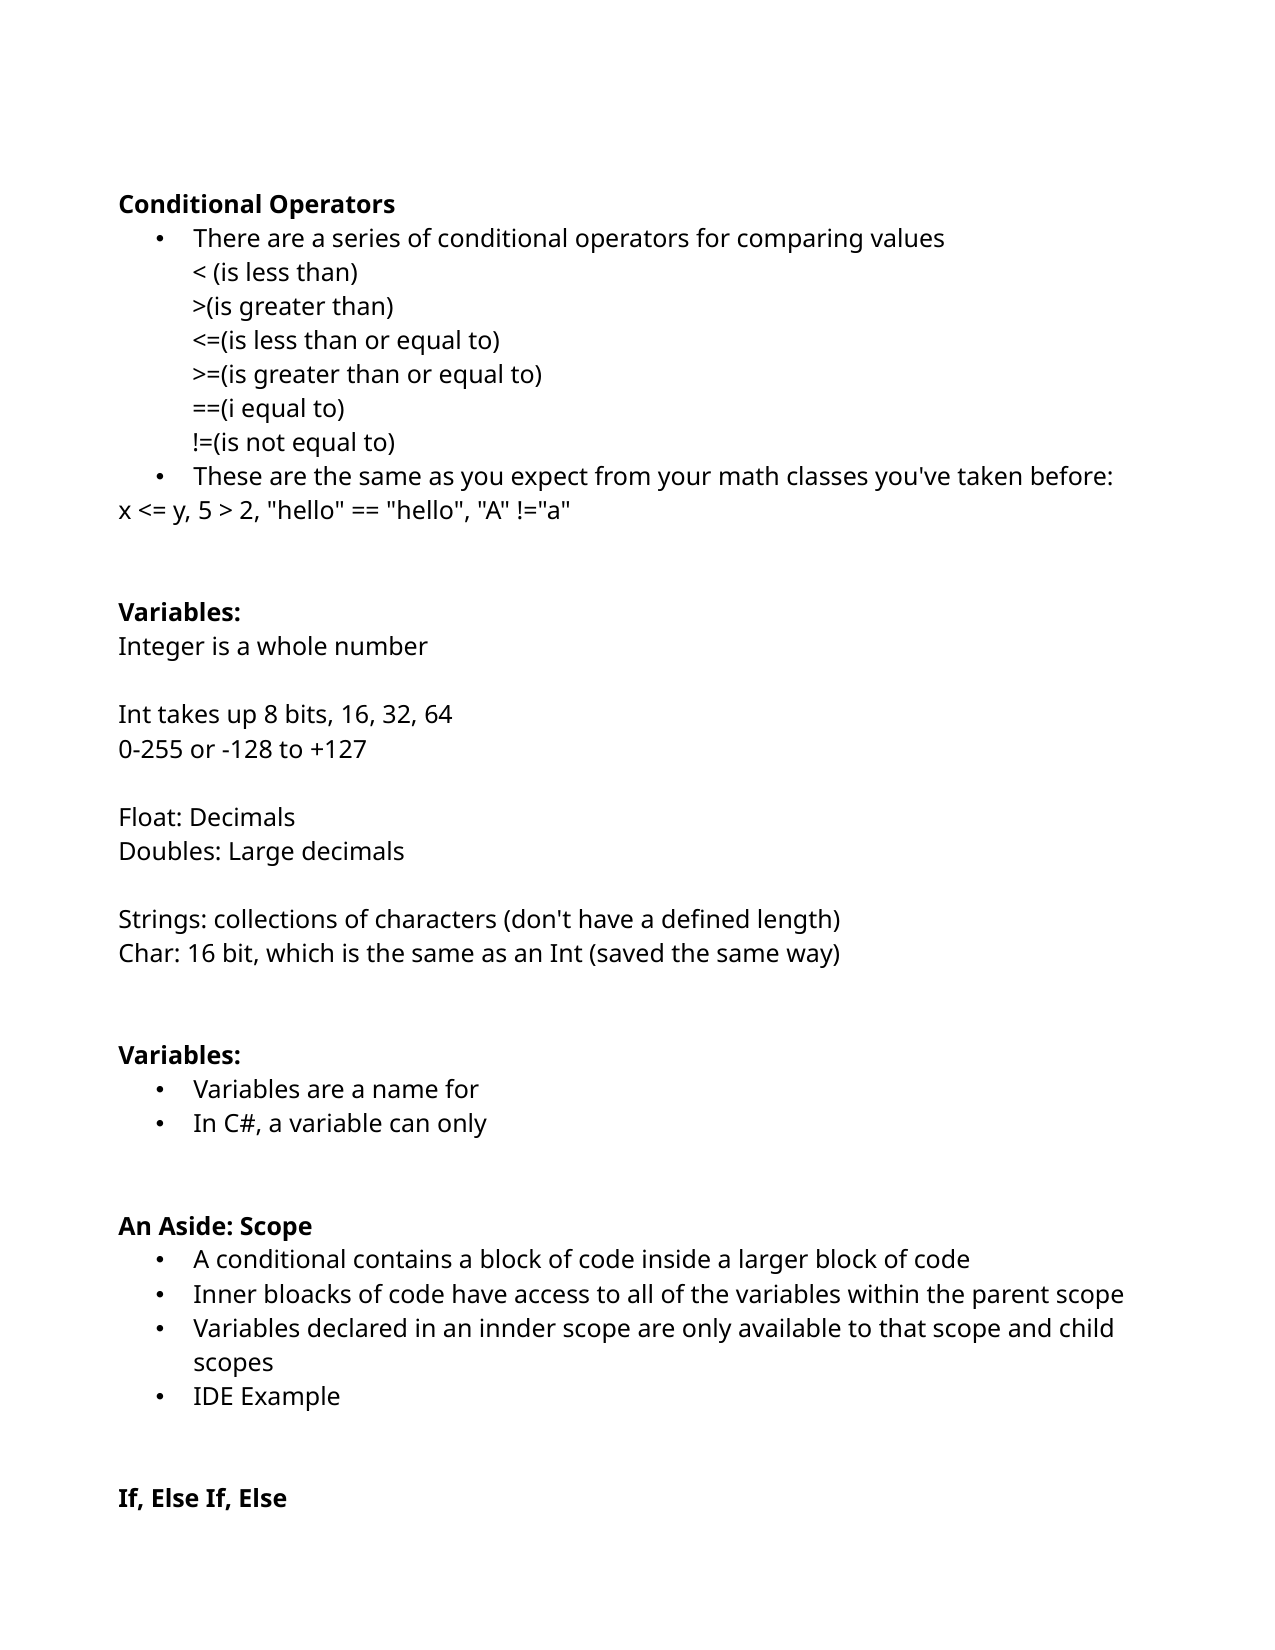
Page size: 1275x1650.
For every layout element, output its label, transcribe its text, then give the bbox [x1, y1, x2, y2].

text Int takes up 8 bits, 16, 32, 64 [118, 697, 1157, 731]
text Doubles: Large decimals [118, 833, 1157, 867]
text >=(is greater than or equal to) [118, 357, 1157, 391]
text 0-255 or -128 to +127 [118, 731, 1157, 765]
list A conditional contains a block of code inside a larger block of code [156, 1242, 1157, 1276]
text <=(is less than or equal to) [118, 322, 1157, 357]
list These are the same as you expect from your math classes you've taken before: [156, 459, 1157, 493]
text ==(i equal to) [118, 391, 1157, 425]
text !=(is not equal to) [118, 425, 1157, 459]
text Char: 16 bit, which is the same as an Int (saved the same way) [118, 936, 1157, 970]
text If, Else If, Else [118, 1481, 1157, 1515]
list IDE Example [156, 1378, 1157, 1412]
list Inner bloacks of code have access to all of the variables within the parent scope [156, 1276, 1157, 1310]
text An Aside: Scope [118, 1208, 1157, 1242]
text Variables: [118, 595, 1157, 629]
list In C#, a variable can only [156, 1106, 1157, 1140]
list Variables declared in an innder scope are only available to that scope and child scopes [156, 1310, 1157, 1378]
text x <= y, 5 > 2, "hello" == "hello", "A" !="a" [118, 493, 1157, 527]
text < (is less than) [118, 254, 1157, 288]
text Strings: collections of characters (don't have a defined length) [118, 902, 1157, 936]
list Variables are a name for [156, 1072, 1157, 1106]
text Conditional Operators [118, 186, 1157, 220]
text Variables: [118, 1038, 1157, 1072]
text Integer is a whole number [118, 629, 1157, 663]
list There are a series of conditional operators for comparing values [156, 220, 1157, 254]
text >(is greater than) [118, 288, 1157, 322]
text Float: Decimals [118, 799, 1157, 833]
